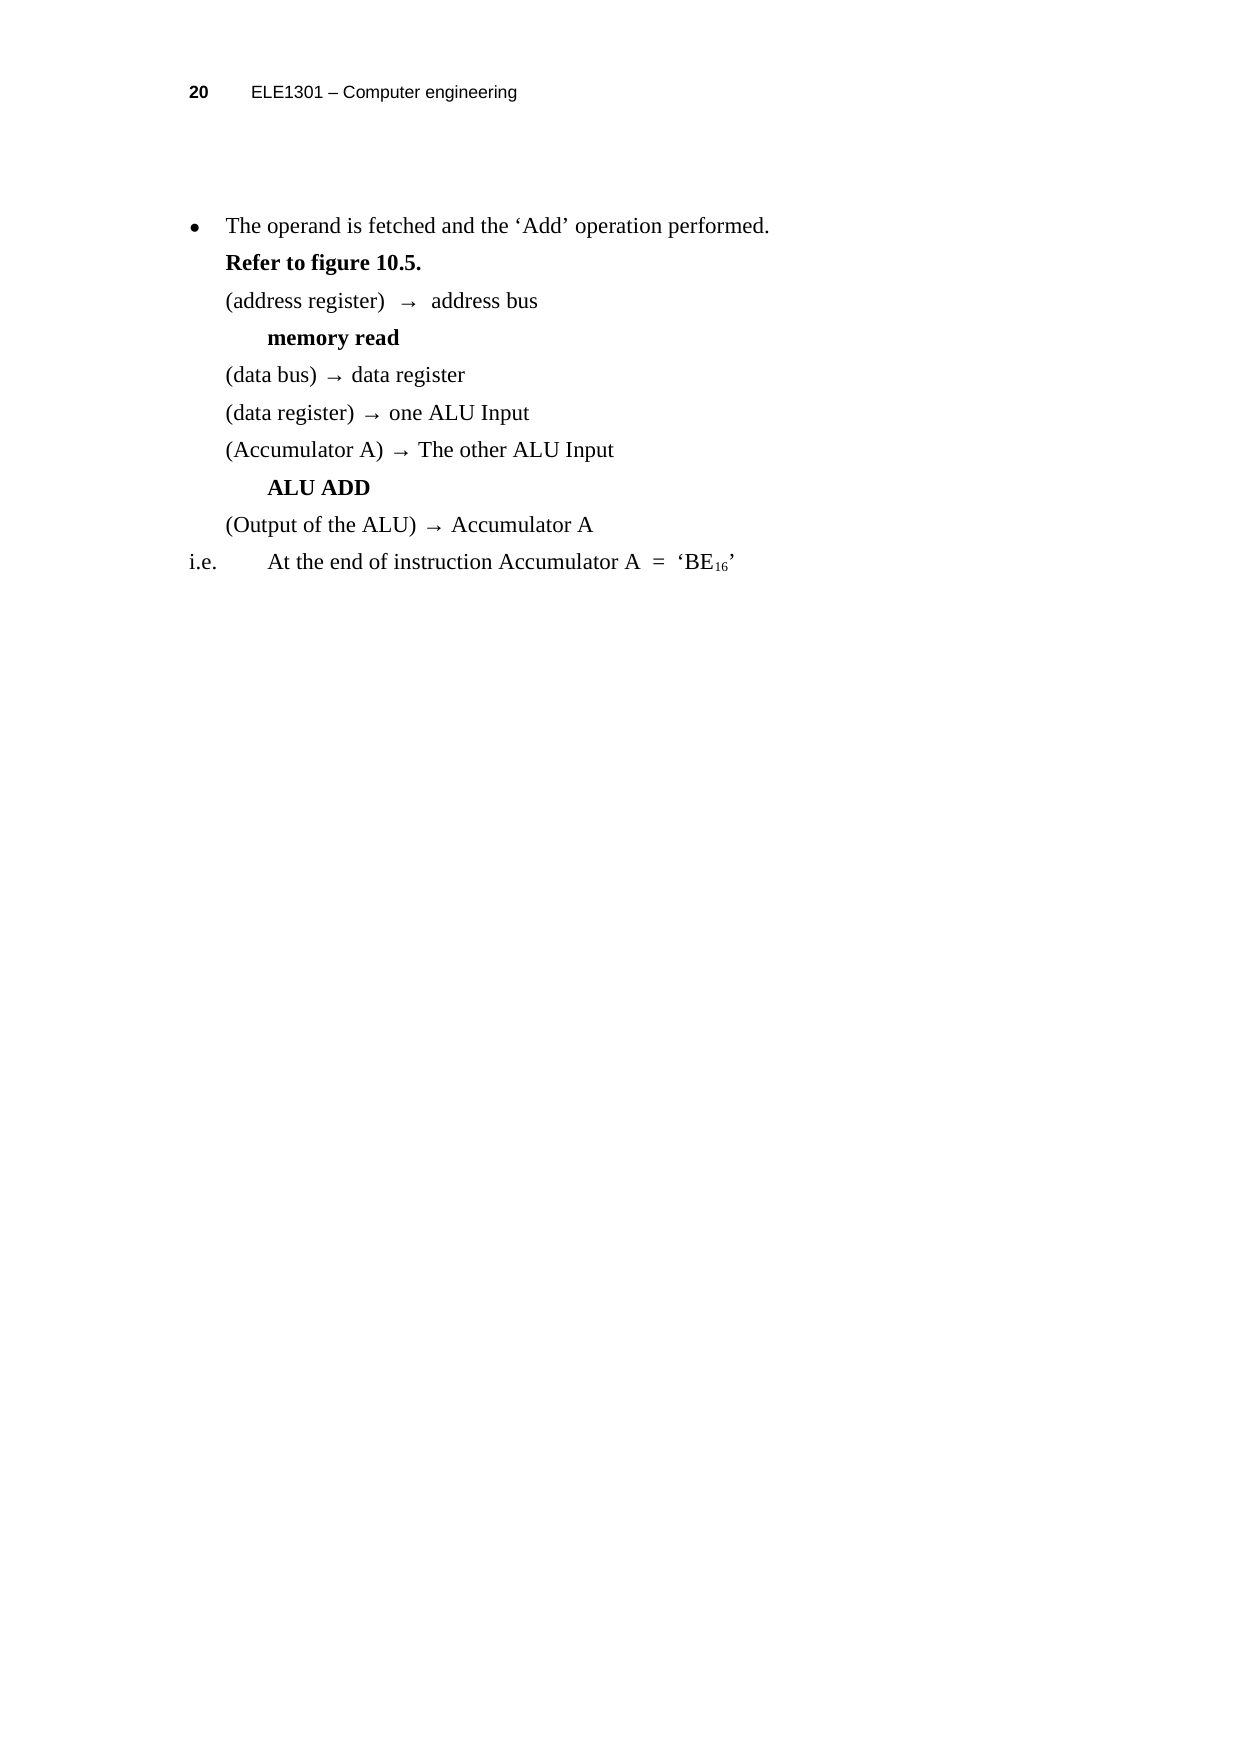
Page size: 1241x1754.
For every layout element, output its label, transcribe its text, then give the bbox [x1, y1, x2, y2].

table_cell [189, 506, 225, 543]
table_cell [225, 319, 267, 356]
table_cell Refer to figure 10.5. [225, 244, 1051, 282]
table_cell [189, 356, 225, 394]
table_header [189, 207, 225, 244]
table_cell [189, 244, 225, 282]
table_cell (address register) → address bus [225, 282, 1051, 319]
table_cell [189, 282, 225, 319]
table_cell memory read [267, 319, 1051, 356]
table_cell ALU ADD [267, 469, 1051, 506]
table_cell (data register) → one ALU Input [225, 394, 1051, 431]
table_cell i.e. [189, 543, 267, 581]
table_header The operand is fetched and the ‘Add’ operation performed. [225, 207, 1051, 244]
table_cell [189, 431, 225, 468]
table_cell At the end of instruction Accumulator A = ‘BE16’ [267, 543, 1051, 581]
table_cell (data bus) → data register [225, 356, 1051, 394]
table_cell [225, 469, 267, 506]
table_cell (Output of the ALU) → Accumulator A [225, 506, 1051, 543]
table_cell [189, 394, 225, 431]
table_cell (Accumulator A) → The other ALU Input [225, 431, 1051, 468]
table_cell [189, 469, 225, 506]
table_cell [189, 319, 225, 356]
